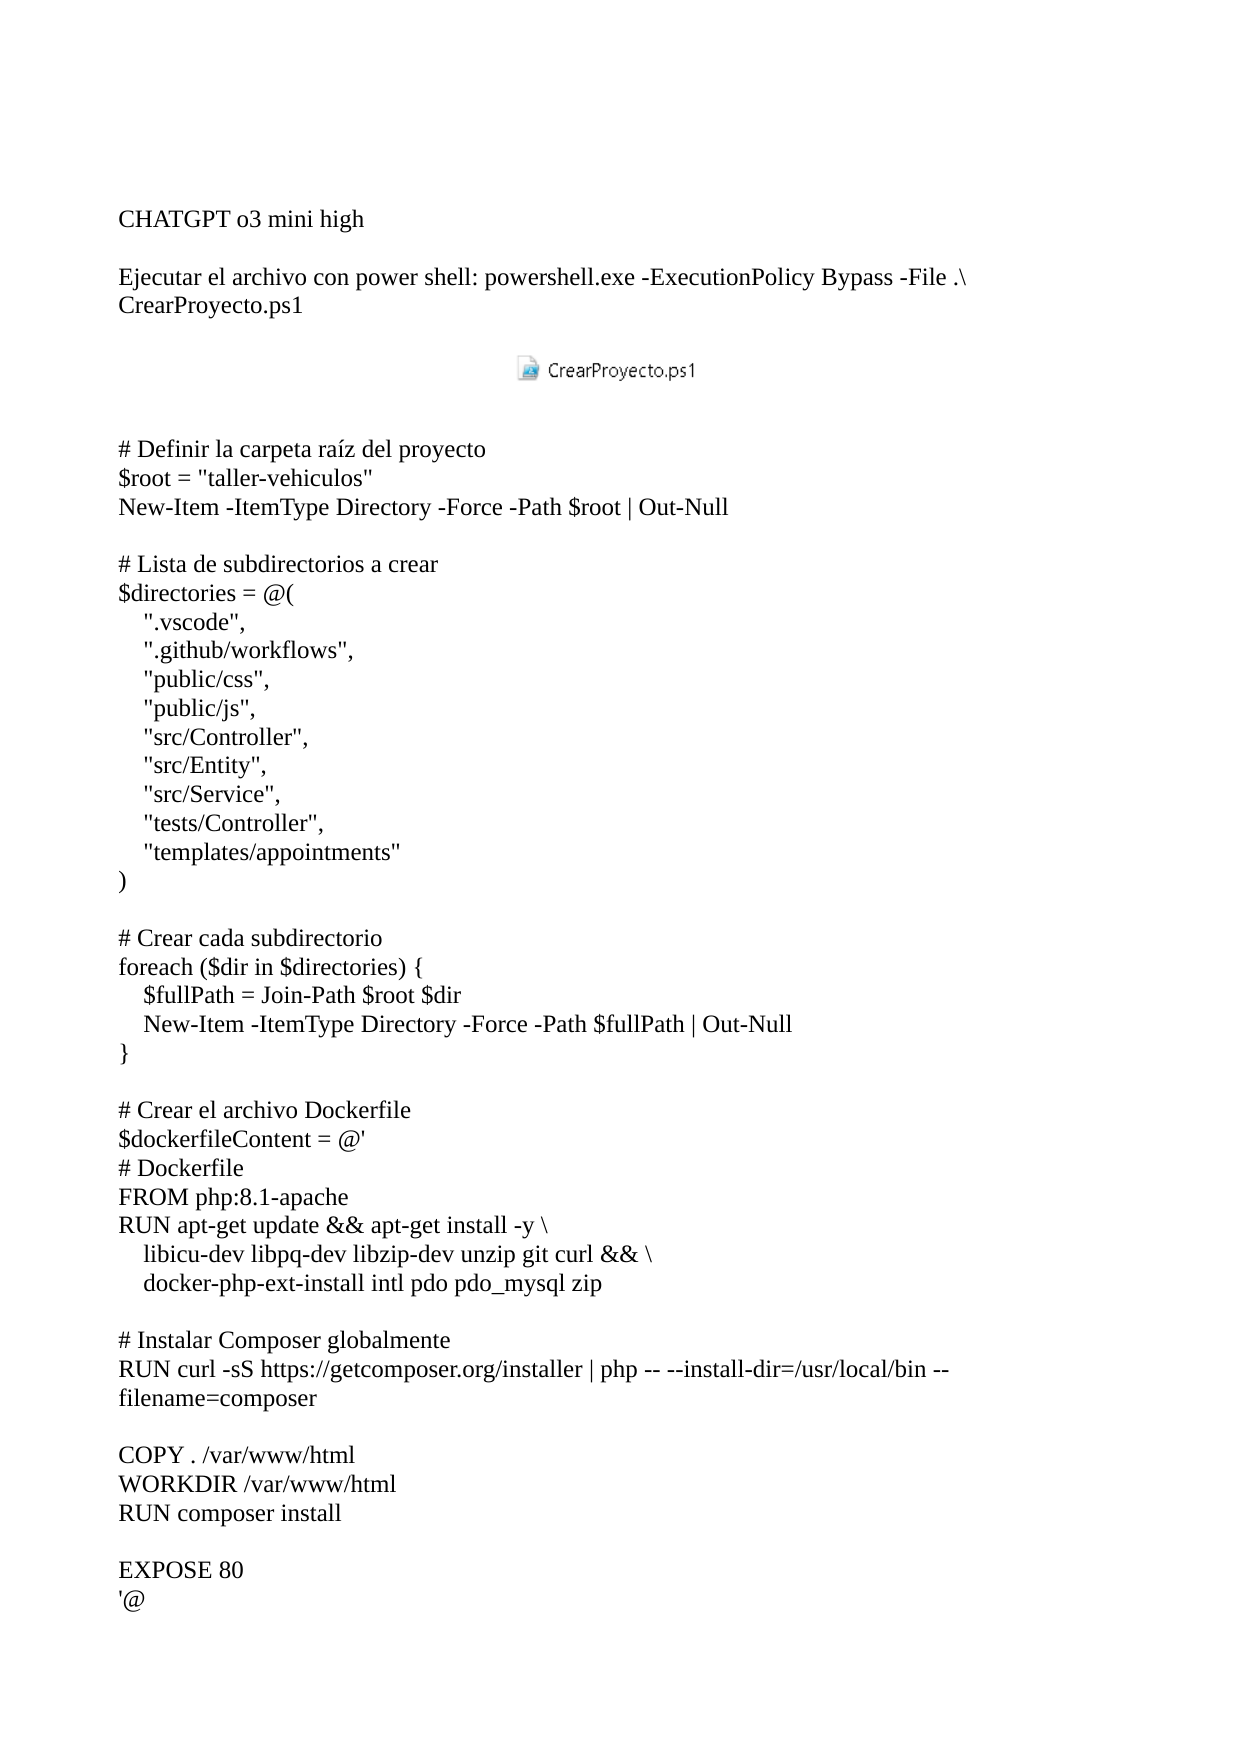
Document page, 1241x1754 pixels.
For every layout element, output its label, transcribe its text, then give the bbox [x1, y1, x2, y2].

text CHATGPT o3 mini high [118, 204, 1122, 233]
picture [489, 348, 751, 395]
text # Crear el archivo Dockerfile [118, 1096, 1122, 1124]
text # Dockerfile [118, 1153, 1122, 1182]
text RUN composer install [118, 1498, 1122, 1527]
text WORKDIR /var/www/html [118, 1469, 1122, 1498]
text Ejecutar el archivo con power shell: powershell.exe -ExecutionPolicy Bypass -File .\CrearProyecto.ps1 [118, 262, 1122, 319]
text "templates/appointments" [118, 837, 1122, 866]
text ".vscode", [118, 607, 1122, 636]
text # Lista de subdirectorios a crear [118, 549, 1122, 578]
text "public/js", [118, 693, 1122, 722]
text '@ [118, 1584, 1122, 1613]
text } [118, 1038, 1122, 1067]
text $fullPath = Join-Path $root $dir [118, 981, 1122, 1009]
text docker-php-ext-install intl pdo pdo_mysql zip [118, 1268, 1122, 1297]
text "public/css", [118, 664, 1122, 693]
text EXPOSE 80 [118, 1556, 1122, 1584]
text $directories = @( [118, 578, 1122, 607]
text # Instalar Composer globalmente [118, 1326, 1122, 1354]
text $root = "taller-vehiculos" [118, 463, 1122, 492]
text "src/Controller", [118, 722, 1122, 751]
text ) [118, 866, 1122, 894]
text FROM php:8.1-apache [118, 1182, 1122, 1211]
text foreach ($dir in $directories) { [118, 952, 1122, 981]
text libicu-dev libpq-dev libzip-dev unzip git curl && \ [118, 1239, 1122, 1268]
text COPY . /var/www/html [118, 1441, 1122, 1469]
text "tests/Controller", [118, 808, 1122, 837]
text # Crear cada subdirectorio [118, 923, 1122, 952]
text New-Item -ItemType Directory -Force -Path $fullPath | Out-Null [118, 1009, 1122, 1038]
text $dockerfileContent = @' [118, 1124, 1122, 1153]
text ".github/workflows", [118, 636, 1122, 664]
text RUN curl -sS https://getcomposer.org/installer | php -- --install-dir=/usr/local/bin --filename=composer [118, 1354, 1122, 1412]
text New-Item -ItemType Directory -Force -Path $root | Out-Null [118, 492, 1122, 521]
text RUN apt-get update && apt-get install -y \ [118, 1211, 1122, 1239]
text # Definir la carpeta raíz del proyecto [118, 434, 1122, 463]
text "src/Entity", [118, 751, 1122, 779]
text "src/Service", [118, 779, 1122, 808]
